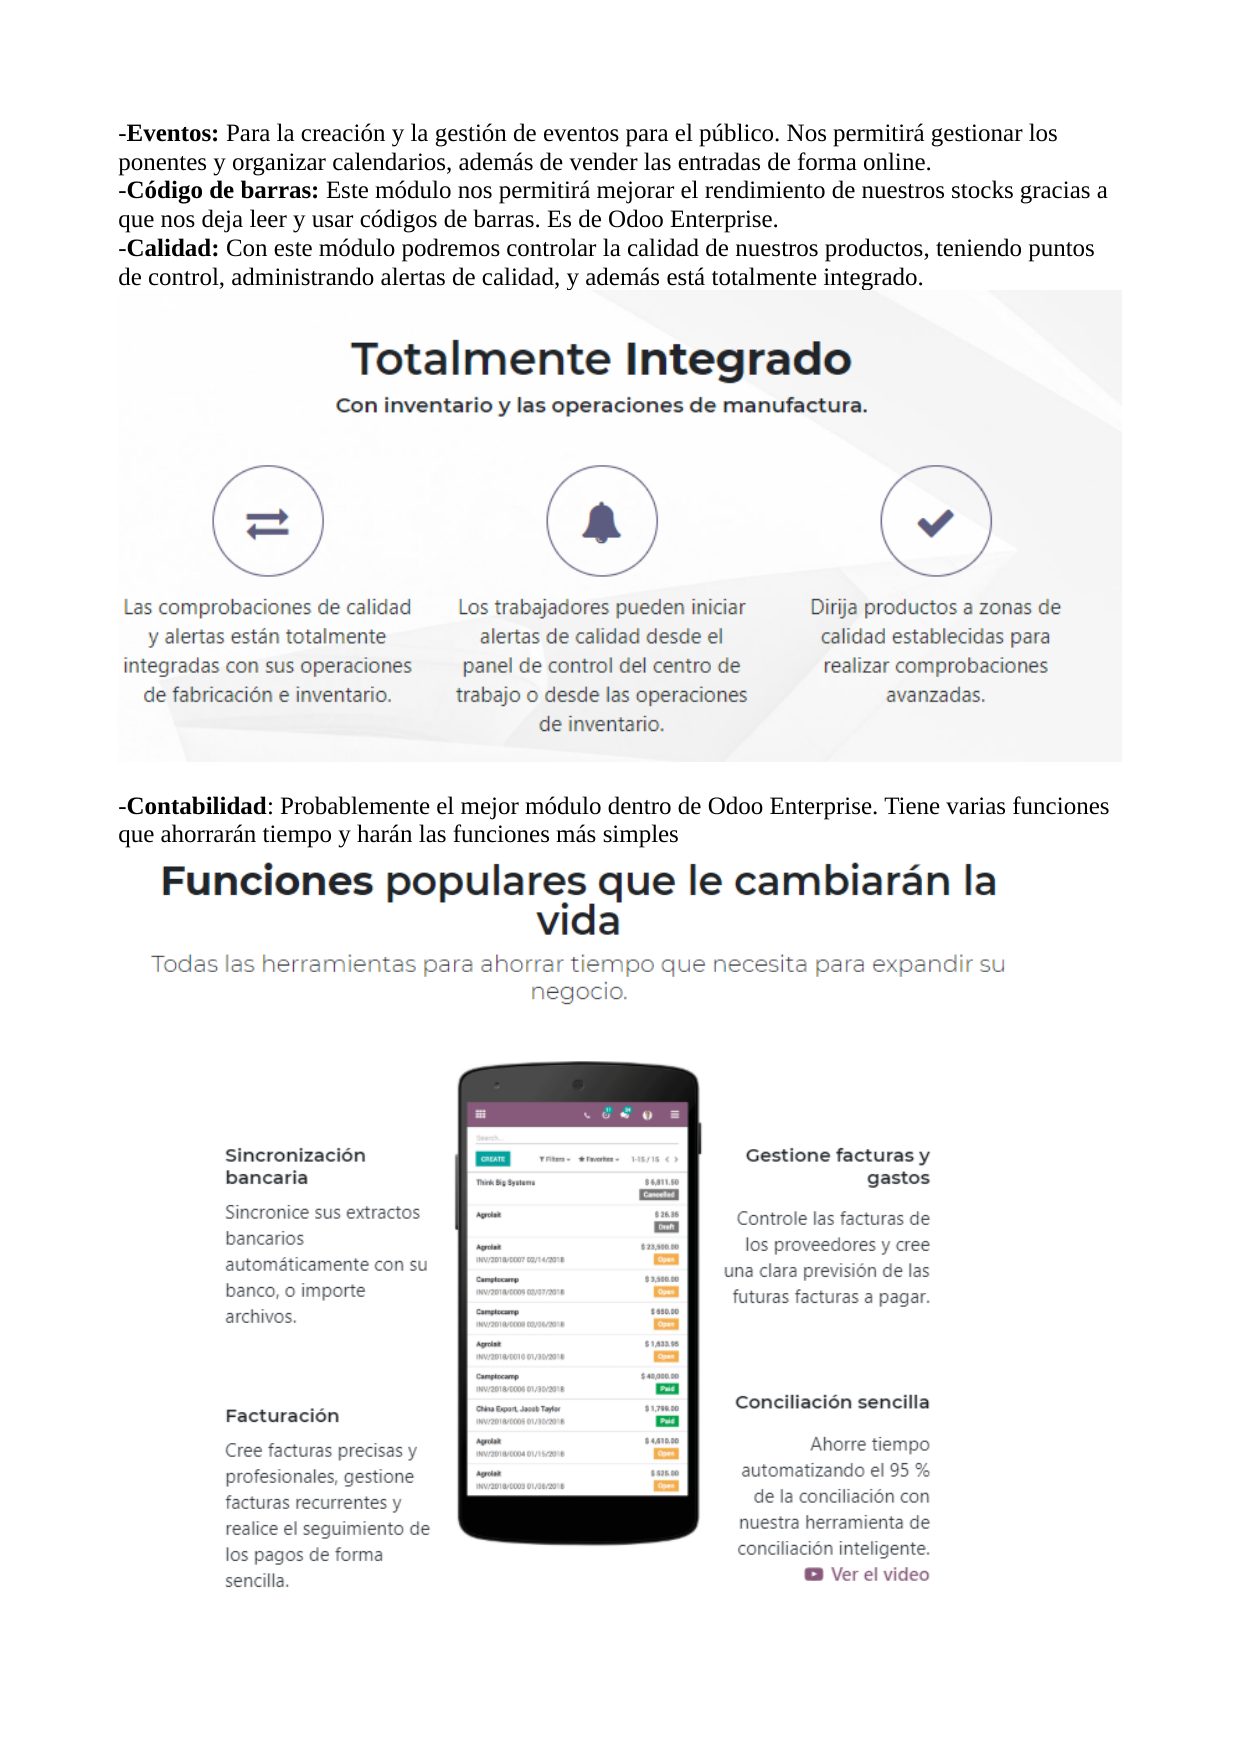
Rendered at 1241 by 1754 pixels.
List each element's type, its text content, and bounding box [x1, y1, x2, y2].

picture [118, 290, 1123, 762]
text -Eventos: Para la creación y la gestión de eventos para el público. Nos permitirá gestionar los ponentes y organizar calendarios, además de vender las entradas de forma online. [118, 118, 1122, 176]
text -Contabilidad: Probablemente el mejor módulo dentro de Odoo Enterprise. Tiene varias funciones que ahorrarán tiempo y harán las funciones más simples [118, 791, 1122, 848]
text -Calidad: Con este módulo podremos controlar la calidad de nuestros productos, teniendo puntos de control, administrando alertas de calidad, y además está totalmente integrado. [118, 233, 1122, 290]
picture [118, 848, 1123, 1633]
text -Código de barras: Este módulo nos permitirá mejorar el rendimiento de nuestros stocks gracias a que nos deja leer y usar códigos de barras. Es de Odoo Enterprise. [118, 176, 1122, 233]
